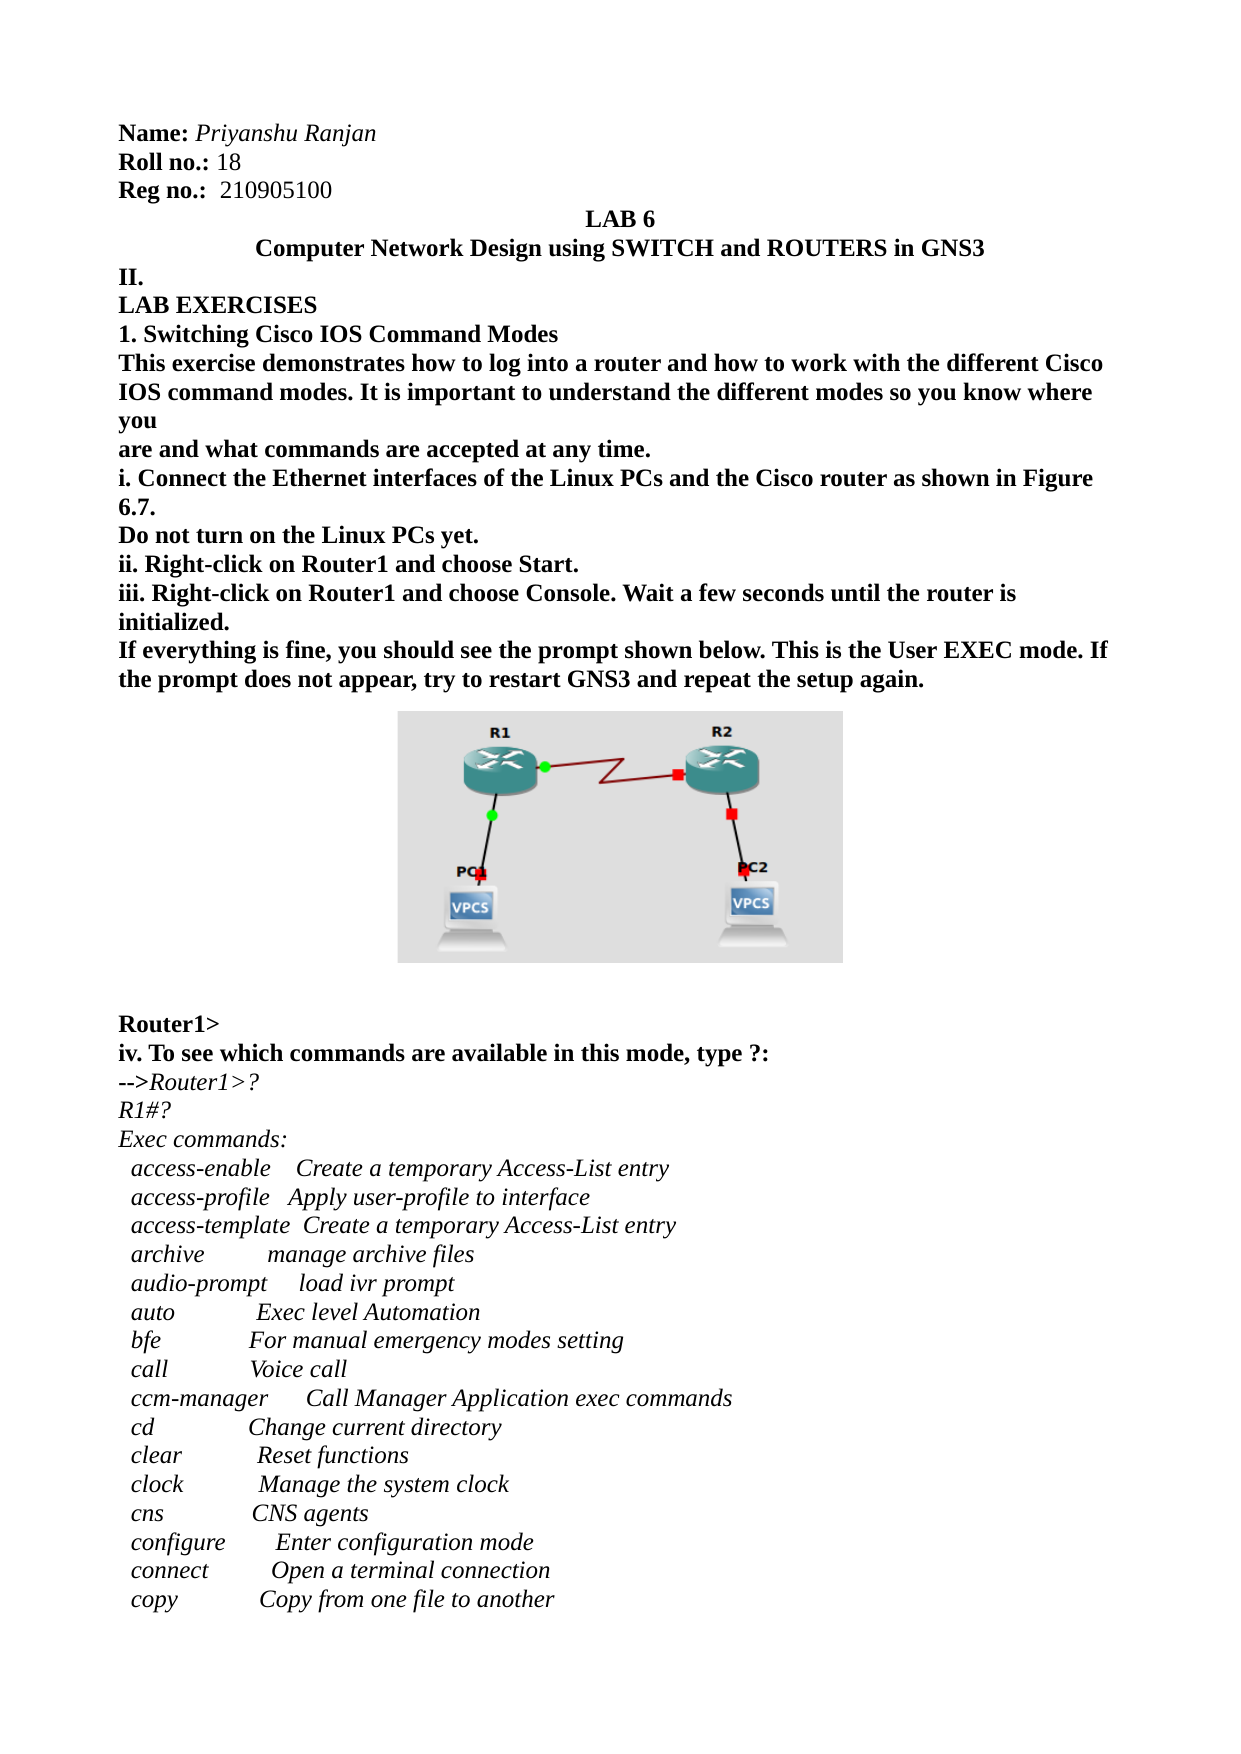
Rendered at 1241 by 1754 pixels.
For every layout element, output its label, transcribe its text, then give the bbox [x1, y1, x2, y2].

text access-profile Apply user-profile to interface [118, 1182, 1122, 1211]
text clear Reset functions [118, 1441, 1122, 1469]
text are and what commands are accepted at any time. [118, 434, 1122, 463]
text access-enable Create a temporary Access-List entry [118, 1153, 1122, 1182]
text LAB EXERCISES [118, 291, 1122, 319]
text cns CNS agents [118, 1498, 1122, 1527]
text Exec commands: [118, 1124, 1122, 1153]
text cd Change current directory [118, 1412, 1122, 1441]
text Roll no.: 18 [118, 147, 1122, 176]
text II. [118, 262, 1122, 291]
text bfe For manual emergency modes setting [118, 1326, 1122, 1354]
text ii. Right-click on Router1 and choose Start. [118, 549, 1122, 578]
text access-template Create a temporary Access-List entry [118, 1211, 1122, 1239]
text archive manage archive files [118, 1239, 1122, 1268]
text connect Open a terminal connection [118, 1556, 1122, 1584]
text Do not turn on the Linux PCs yet. [118, 521, 1122, 549]
text auto Exec level Automation [118, 1297, 1122, 1326]
text copy Copy from one file to another [118, 1584, 1122, 1613]
text i. Connect the Ethernet interfaces of the Linux PCs and the Cisco router as shown in Figure 6.7. [118, 463, 1122, 521]
text If everything is fine, you should see the prompt shown below. This is the User EXEC mode. If [118, 636, 1122, 664]
picture [397, 711, 843, 963]
text Name: Priyanshu Ranjan [118, 118, 1122, 147]
text the prompt does not appear, try to restart GNS3 and repeat the setup again. [118, 664, 1122, 693]
text Reg no.: 210905100 [118, 176, 1122, 204]
text Computer Network Design using SWITCH and ROUTERS in GNS3 [118, 233, 1122, 262]
text 1. Switching Cisco IOS Command Modes [118, 319, 1122, 348]
text clock Manage the system clock [118, 1469, 1122, 1498]
text call Voice call [118, 1354, 1122, 1383]
text ccm-manager Call Manager Application exec commands [118, 1383, 1122, 1412]
text IOS command modes. It is important to understand the different modes so you know where you [118, 377, 1122, 434]
text Router1> [118, 1009, 1122, 1038]
text iii. Right-click on Router1 and choose Console. Wait a few seconds until the router is initialized. [118, 578, 1122, 636]
text -->Router1>? [118, 1067, 1122, 1096]
text R1#? [118, 1096, 1122, 1124]
text iv. To see which commands are available in this mode, type ?: [118, 1038, 1122, 1067]
text audio-prompt load ivr prompt [118, 1268, 1122, 1297]
text This exercise demonstrates how to log into a router and how to work with the different Cisco [118, 348, 1122, 377]
text LAB 6 [118, 204, 1122, 233]
text configure Enter configuration mode [118, 1527, 1122, 1556]
